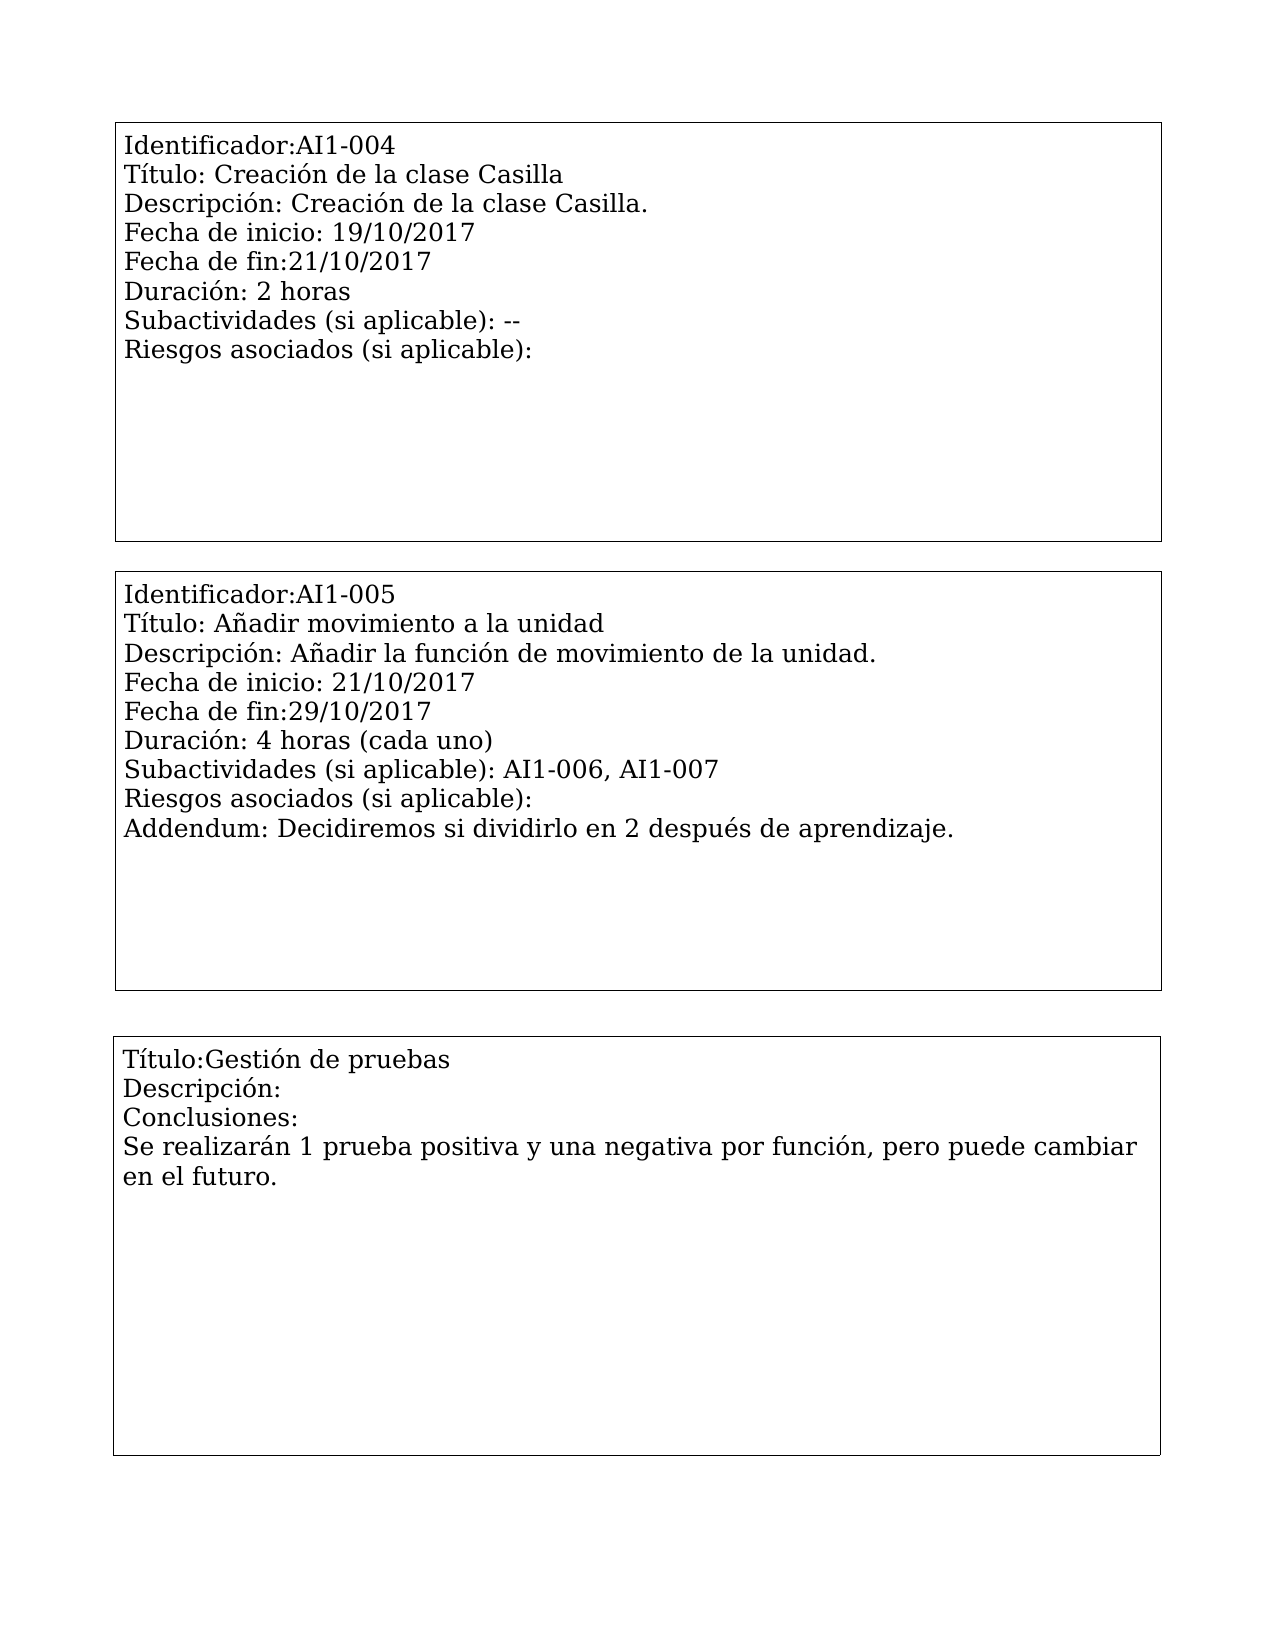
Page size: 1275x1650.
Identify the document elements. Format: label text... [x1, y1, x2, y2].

text Fecha de fin:29/10/2017 [124, 697, 1153, 726]
text Riesgos asociados (si aplicable): [124, 335, 1153, 364]
text Riesgos asociados (si aplicable): [124, 784, 1153, 814]
text Duración: 2 horas [124, 277, 1153, 306]
text Duración: 4 horas (cada uno) [124, 726, 1153, 755]
text Identificador:AI1-005 [124, 580, 1153, 609]
text Descripción: Creación de la clase Casilla. [124, 189, 1153, 218]
text Fecha de fin:21/10/2017 [124, 248, 1153, 277]
text Conclusiones: [122, 1103, 1151, 1132]
text Título: Añadir movimiento a la unidad [124, 609, 1153, 639]
text Identificador:AI1-004 [124, 131, 1153, 160]
text Fecha de inicio: 21/10/2017 [124, 668, 1153, 697]
text Addendum: Decidiremos si dividirlo en 2 después de aprendizaje. [124, 814, 1153, 843]
text Título:Gestión de pruebas [122, 1045, 1151, 1074]
text Descripción: Añadir la función de movimiento de la unidad. [124, 639, 1153, 668]
text Subactividades (si aplicable): -- [124, 306, 1153, 335]
text Fecha de inicio: 19/10/2017 [124, 218, 1153, 248]
text Descripción: [122, 1074, 1151, 1103]
text Título: Creación de la clase Casilla [124, 160, 1153, 189]
text Se realizarán 1 prueba positiva y una negativa por función, pero puede cambiar en el futuro. [122, 1132, 1151, 1191]
text Subactividades (si aplicable): AI1-006, AI1-007 [124, 755, 1153, 784]
